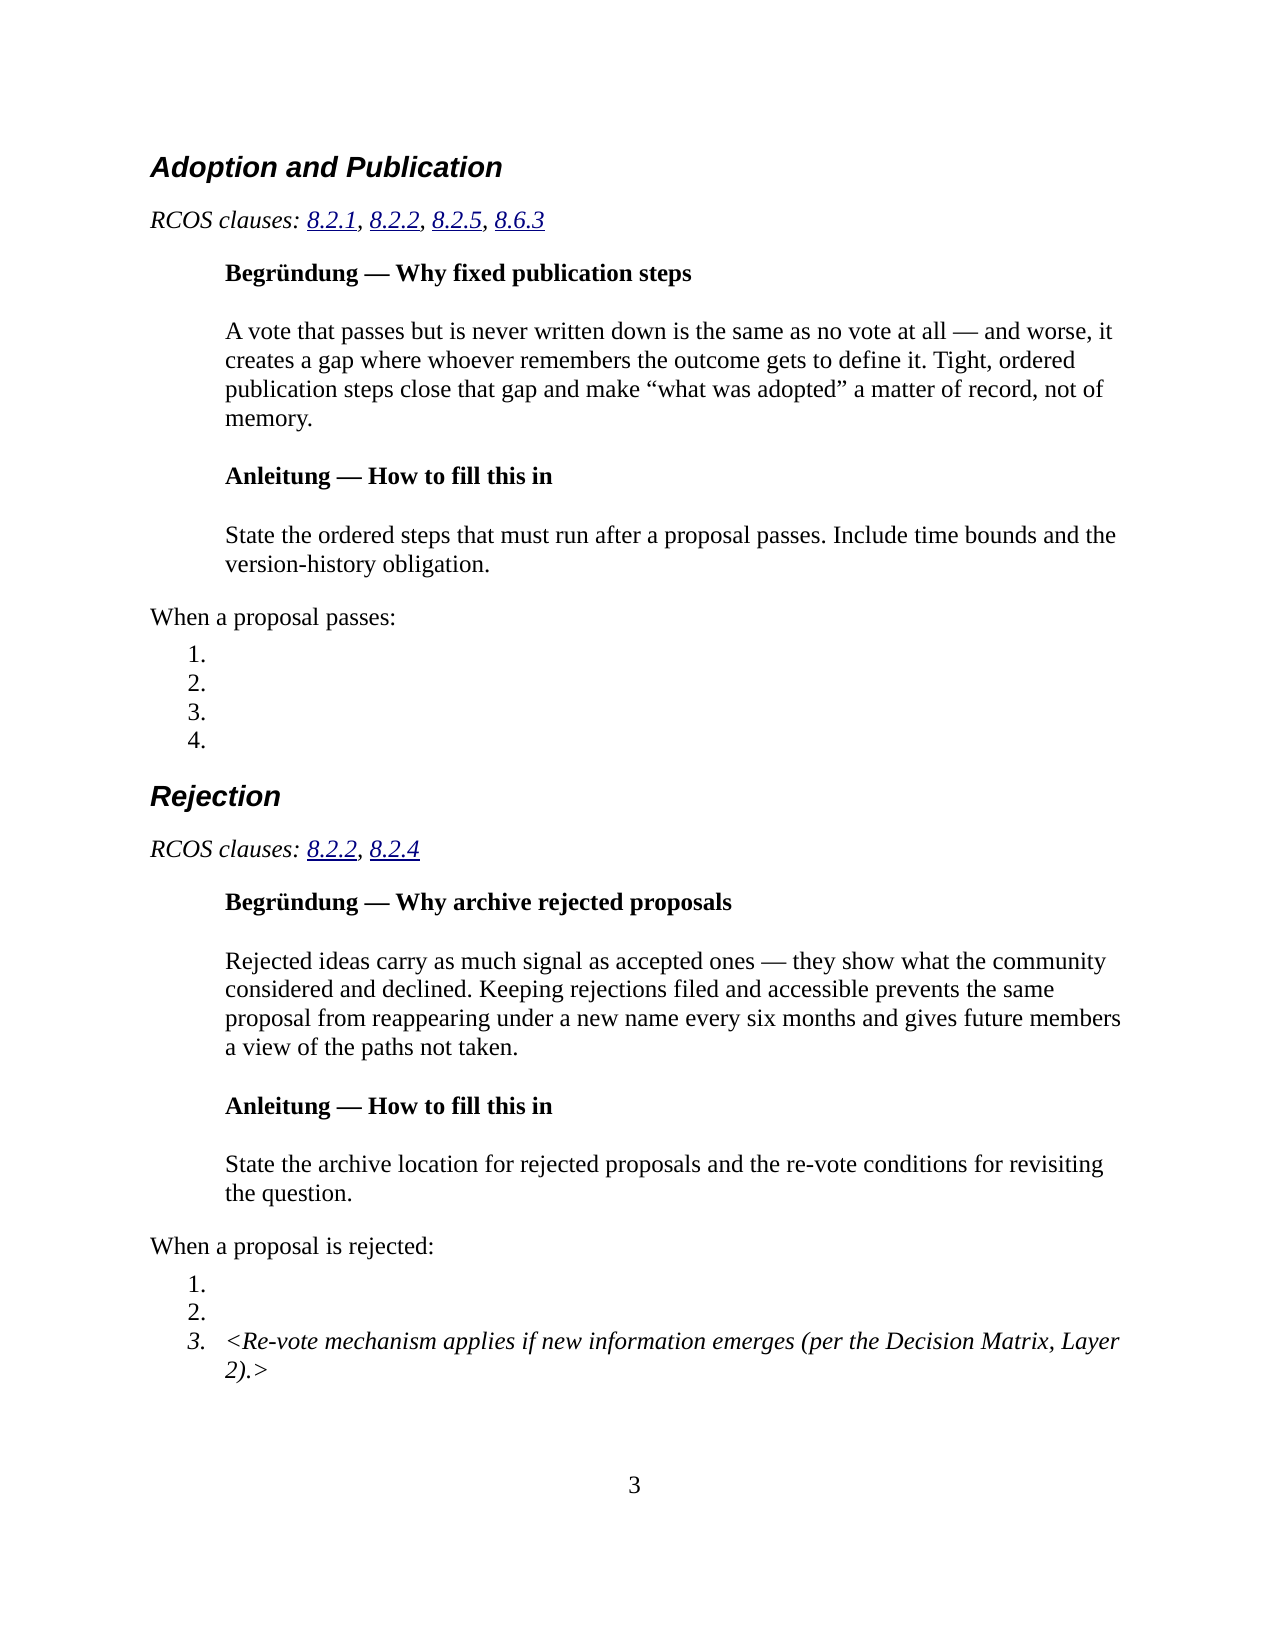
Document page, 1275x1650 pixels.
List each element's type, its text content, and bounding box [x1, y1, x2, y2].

list <Re-vote mechanism applies if new information emerges (per the Decision Matrix, Layer 2).> [187, 1326, 1125, 1384]
text RCOS clauses: 8.2.1, 8.2.2, 8.2.5, 8.6.3 [150, 205, 1125, 234]
text A vote that passes but is never written down is the same as no vote at all — and worse, it creates a gap where whoever remembers the outcome gets to define it. Tight, ordered publication steps close that gap and make “what was adopted” a matter of record, not of memory. [225, 316, 1125, 431]
text RCOS clauses: 8.2.2, 8.2.4 [150, 834, 1125, 863]
subtitle Adoption and Publication [150, 150, 1125, 183]
text State the ordered steps that must run after a proposal passes. Include time bounds and the version-history obligation. [225, 520, 1125, 578]
subtitle Rejection [150, 779, 1125, 813]
text Rejected ideas carry as much signal as accepted ones — they show what the community considered and declined. Keeping rejections filed and accessible prevents the same proposal from reappearing under a new name every six months and gives future members a view of the paths not taken. [225, 946, 1125, 1061]
text State the archive location for rejected proposals and the re-vote conditions for revisiting the question. [225, 1149, 1125, 1207]
text Anleitung — How to fill this in [225, 461, 1125, 490]
text Begründung — Why fixed publication steps [225, 258, 1125, 286]
text Begründung — Why archive rejected proposals [225, 887, 1125, 916]
text When a proposal is rejected: [150, 1231, 1125, 1260]
text When a proposal passes: [150, 602, 1125, 630]
text Anleitung — How to fill this in [225, 1091, 1125, 1119]
